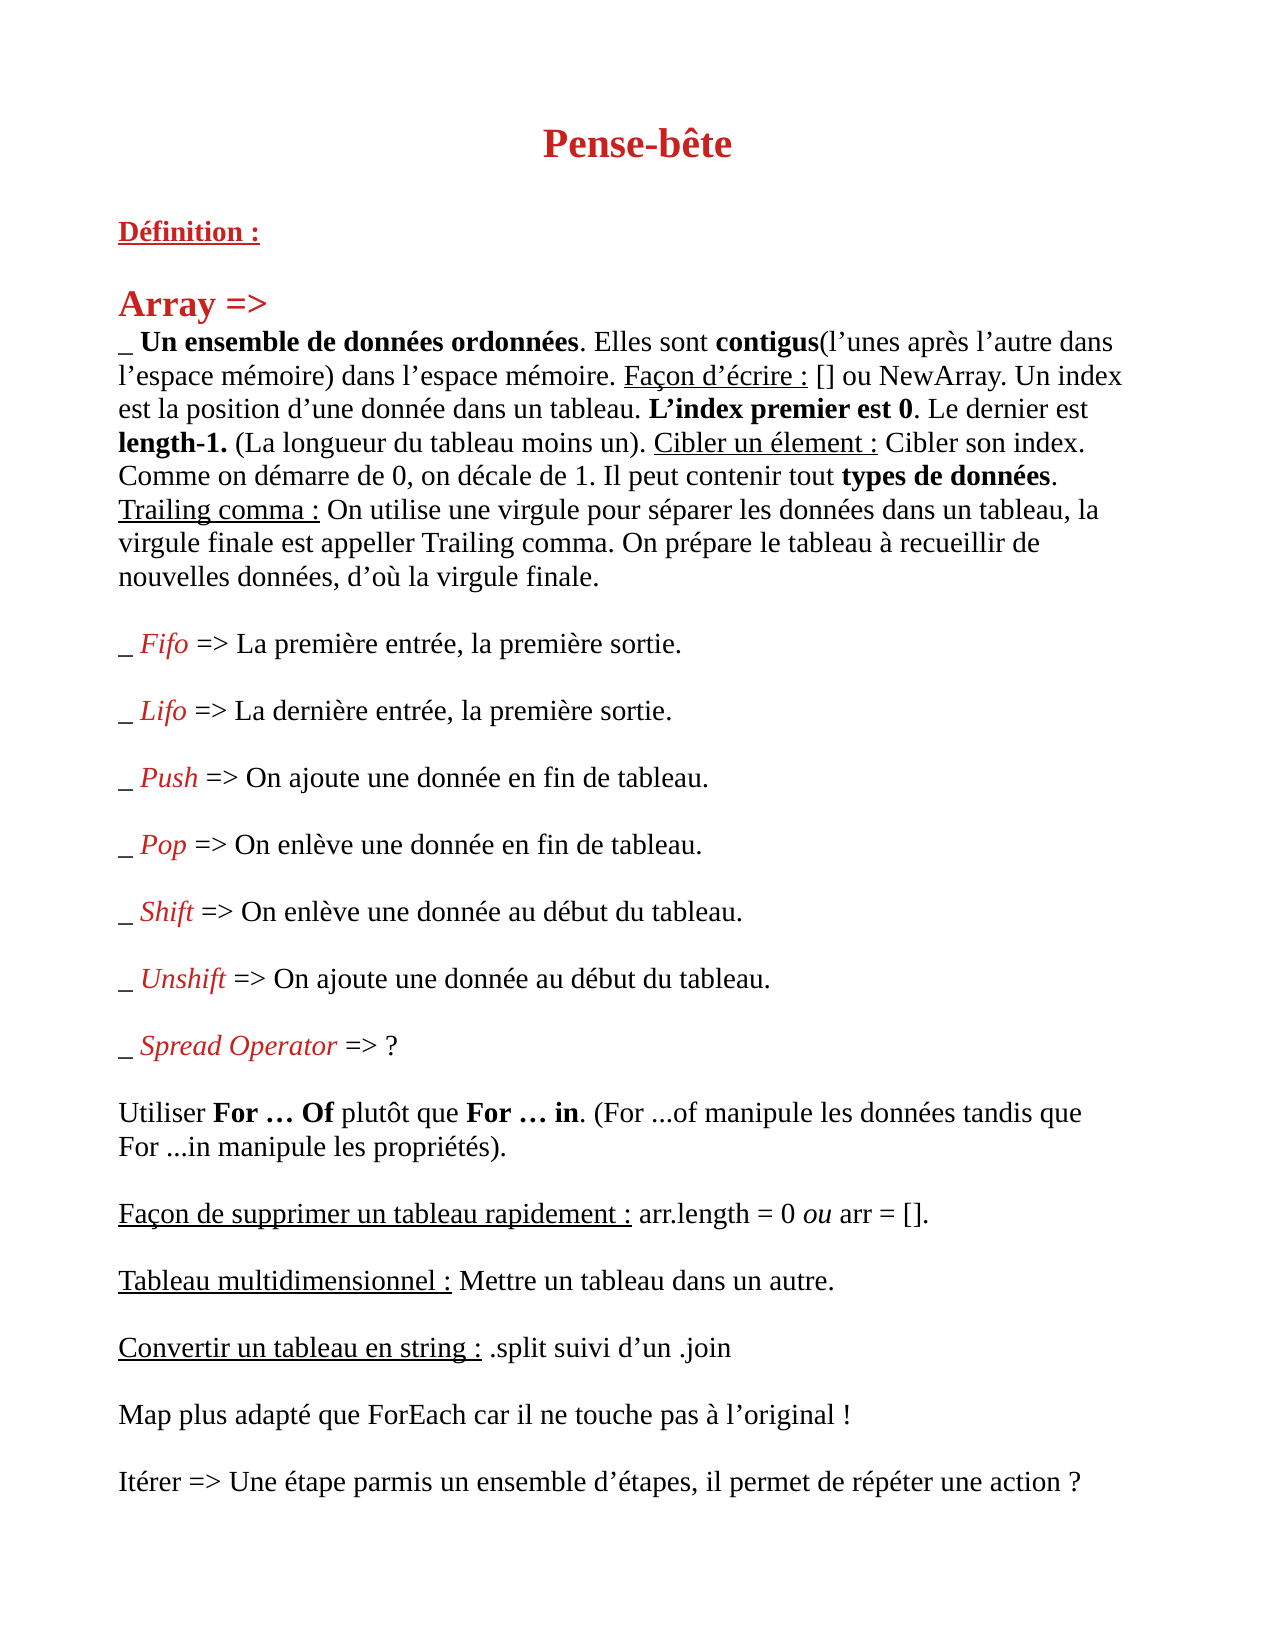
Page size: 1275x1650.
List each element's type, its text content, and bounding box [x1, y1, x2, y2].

text _ Unshift => On ajoute une donnée au début du tableau. [118, 961, 1157, 995]
text Itérer => Une étape parmis un ensemble d’étapes, il permet de répéter une action ? [118, 1464, 1157, 1498]
text Pense-bête [118, 118, 1157, 166]
text Façon de supprimer un tableau rapidement : arr.length = 0 ou arr = []. [118, 1196, 1157, 1230]
text _ Lifo => La dernière entrée, la première sortie. [118, 693, 1157, 727]
text Définition : [118, 214, 1157, 247]
text _ Push => On ajoute une donnée en fin de tableau. [118, 760, 1157, 794]
text _ Fifo => La première entrée, la première sortie. [118, 626, 1157, 659]
text Map plus adapté que ForEach car il ne touche pas à l’original ! [118, 1397, 1157, 1431]
text Array => [118, 281, 1157, 324]
text _ Shift => On enlève une donnée au début du tableau. [118, 894, 1157, 928]
text Utiliser For … Of plutôt que For … in. (For ...of manipule les données tandis que For ...in manipule les propriétés). [118, 1096, 1157, 1163]
text _ Pop => On enlève une donnée en fin de tableau. [118, 827, 1157, 861]
text Tableau multidimensionnel : Mettre un tableau dans un autre. [118, 1263, 1157, 1297]
text _ Spread Operator => ? [118, 1028, 1157, 1062]
text Convertir un tableau en string : .split suivi d’un .join [118, 1330, 1157, 1364]
text _ Un ensemble de données ordonnées. Elles sont contigus(l’unes après l’autre dans l’espace mémoire) dans l’espace mémoire. Façon d’écrire : [] ou NewArray. Un index est la position d’une donnée dans un tableau. L’index premier est 0. Le dernier est length-1. (La longueur du tableau moins un). Cibler un élement : Cibler son index. Comme on démarre de 0, on décale de 1. Il peut contenir tout types de données. Trailing comma : On utilise une virgule pour séparer les données dans un tableau, la virgule finale est appeller Trailing comma. On prépare le tableau à recueillir de nouvelles données, d’où la virgule finale. [118, 324, 1157, 592]
